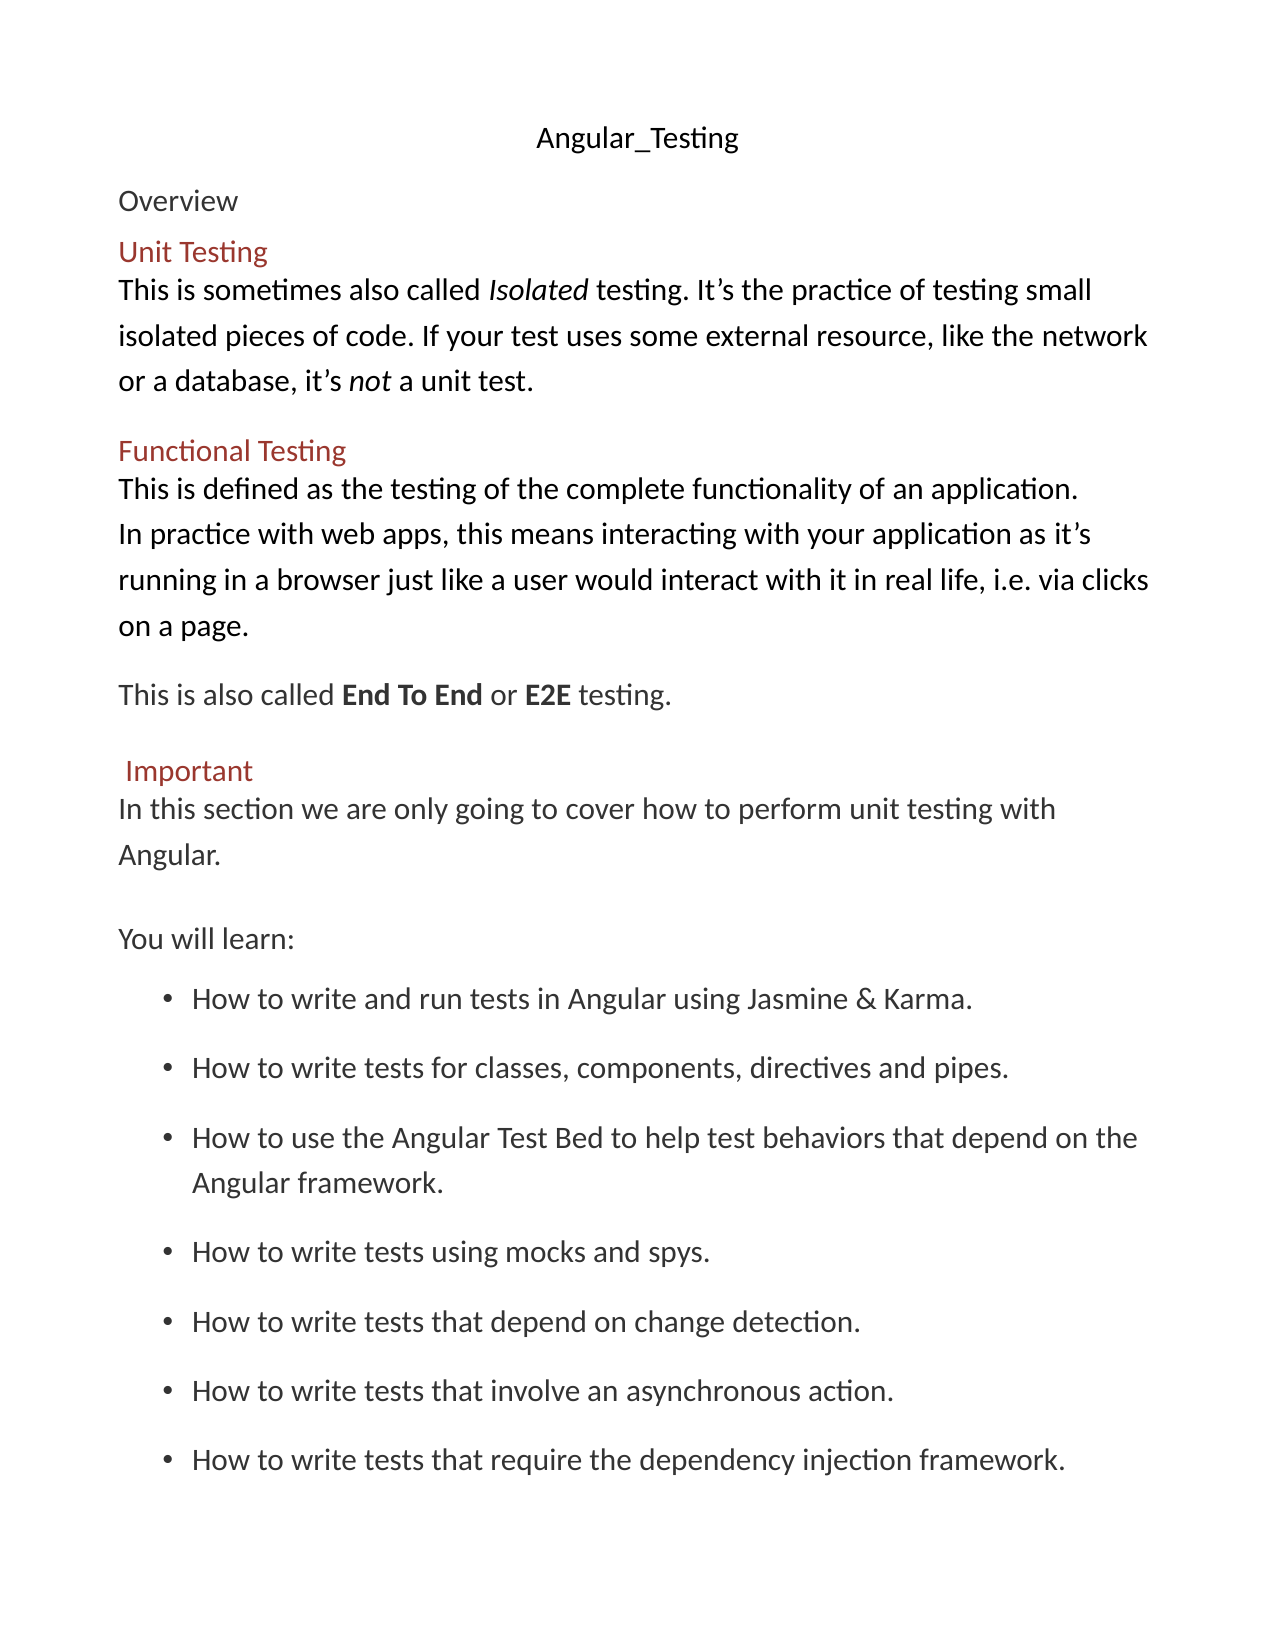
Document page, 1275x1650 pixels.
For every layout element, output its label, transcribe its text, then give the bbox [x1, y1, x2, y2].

subtitle Overview [118, 181, 1157, 219]
list How to write tests that involve an asynchronous action. [162, 1371, 1157, 1409]
list How to write tests that require the dependency injection framework. [162, 1440, 1157, 1478]
text This is sometimes also called Isolated testing. It’s the practice of testing small isolated pieces of code. If your test uses some external resource, like the network or a database, it’s not a unit test. [118, 270, 1157, 399]
text In this section we are only going to cover how to perform unit testing with Angular. [118, 789, 1157, 873]
subtitle Functional Testing [118, 431, 1157, 469]
text Important [118, 751, 1157, 789]
subtitle Unit Testing [118, 232, 1157, 270]
text This is defined as the testing of the complete functionality of an application. In practice with web apps, this means interacting with your application as it’s running in a browser just like a user would interact with it in real life, i.e. via clicks on a page. [118, 469, 1157, 644]
list How to write tests for classes, components, directives and pipes. [162, 1048, 1157, 1087]
text Angular_Testing [118, 118, 1157, 156]
text You will learn: [118, 919, 1157, 957]
list How to use the Angular Test Bed to help test behaviors that depend on the Angular framework. [162, 1118, 1157, 1202]
list How to write tests using mocks and spys. [162, 1233, 1157, 1271]
list How to write tests that depend on change detection. [162, 1302, 1157, 1340]
text This is also called End To End or E2E testing. [118, 675, 1157, 713]
list How to write and run tests in Angular using Jasmine & Karma. [162, 979, 1157, 1017]
